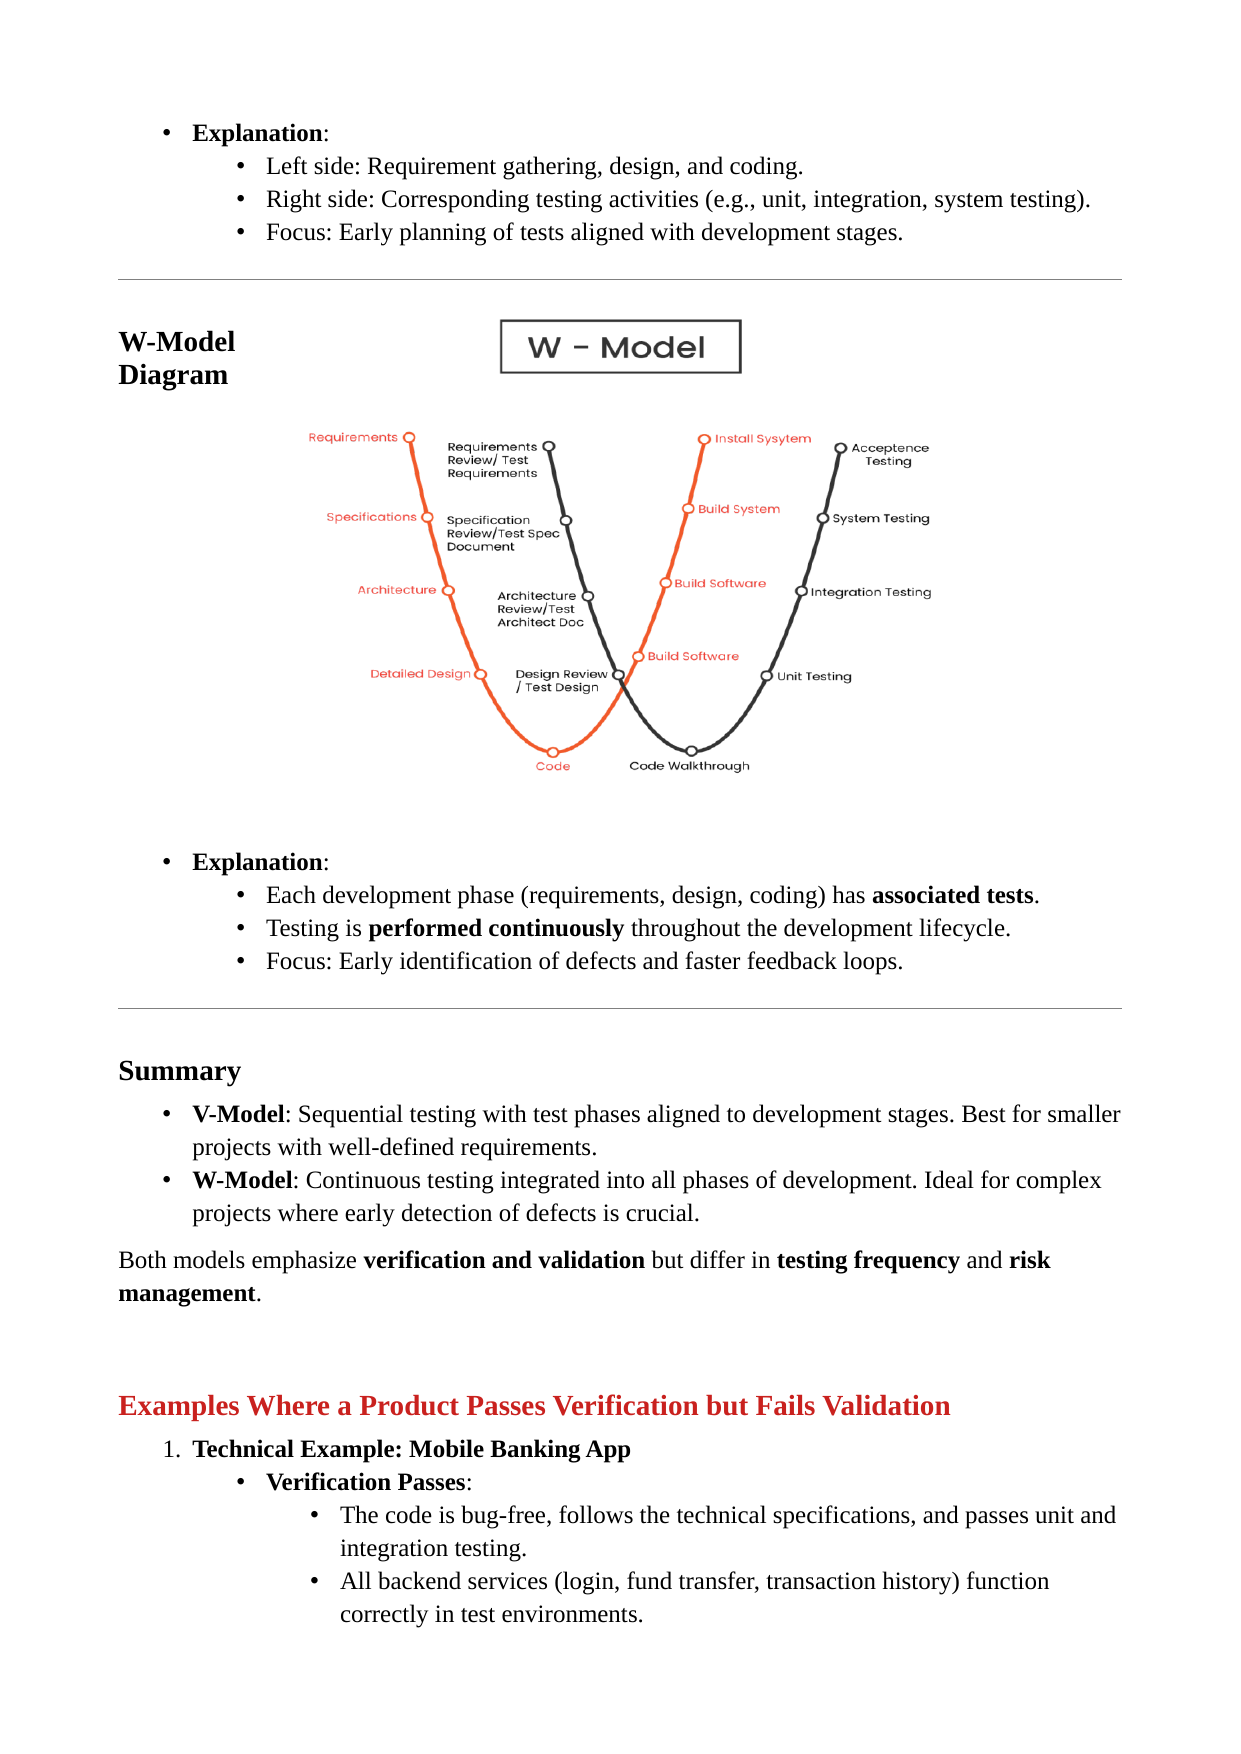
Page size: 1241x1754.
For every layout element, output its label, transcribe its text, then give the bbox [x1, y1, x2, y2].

list Explanation: [162, 118, 1122, 147]
subtitle Summary [118, 1053, 1122, 1086]
list Left side: Requirement gathering, design, and coding. [236, 151, 1122, 180]
list Focus: Early identification of defects and faster feedback loops. [236, 946, 1122, 975]
list V-Model: Sequential testing with test phases aligned to development stages. Best for smaller projects with well-defined requirements. [162, 1099, 1122, 1160]
list Technical Example: Mobile Banking App [162, 1434, 1122, 1463]
list The code is bug-free, follows the technical specifications, and passes unit and integration testing. [310, 1500, 1122, 1562]
list Each development phase (requirements, design, coding) has associated tests. [236, 880, 1122, 909]
list All backend services (login, fund transfer, transaction history) function correctly in test environments. [310, 1566, 1122, 1628]
list Right side: Corresponding testing activities (e.g., unit, integration, system testing). [236, 184, 1122, 213]
list Verification Passes: [236, 1467, 1122, 1496]
subtitle W-Model Diagram [118, 324, 305, 391]
list Testing is performed continuously throughout the development lifecycle. [236, 913, 1122, 942]
subtitle [935, 324, 1122, 391]
picture [305, 309, 935, 846]
list Focus: Early planning of tests aligned with development stages. [236, 217, 1122, 246]
list W-Model: Continuous testing integrated into all phases of development. Ideal for complex projects where early detection of defects is crucial. [162, 1165, 1122, 1226]
subtitle Examples Where a Product Passes Verification but Fails Validation [118, 1388, 1122, 1422]
list Explanation: [162, 847, 1122, 876]
text Both models emphasize verification and validation but differ in testing frequency and risk management. [118, 1245, 1122, 1307]
